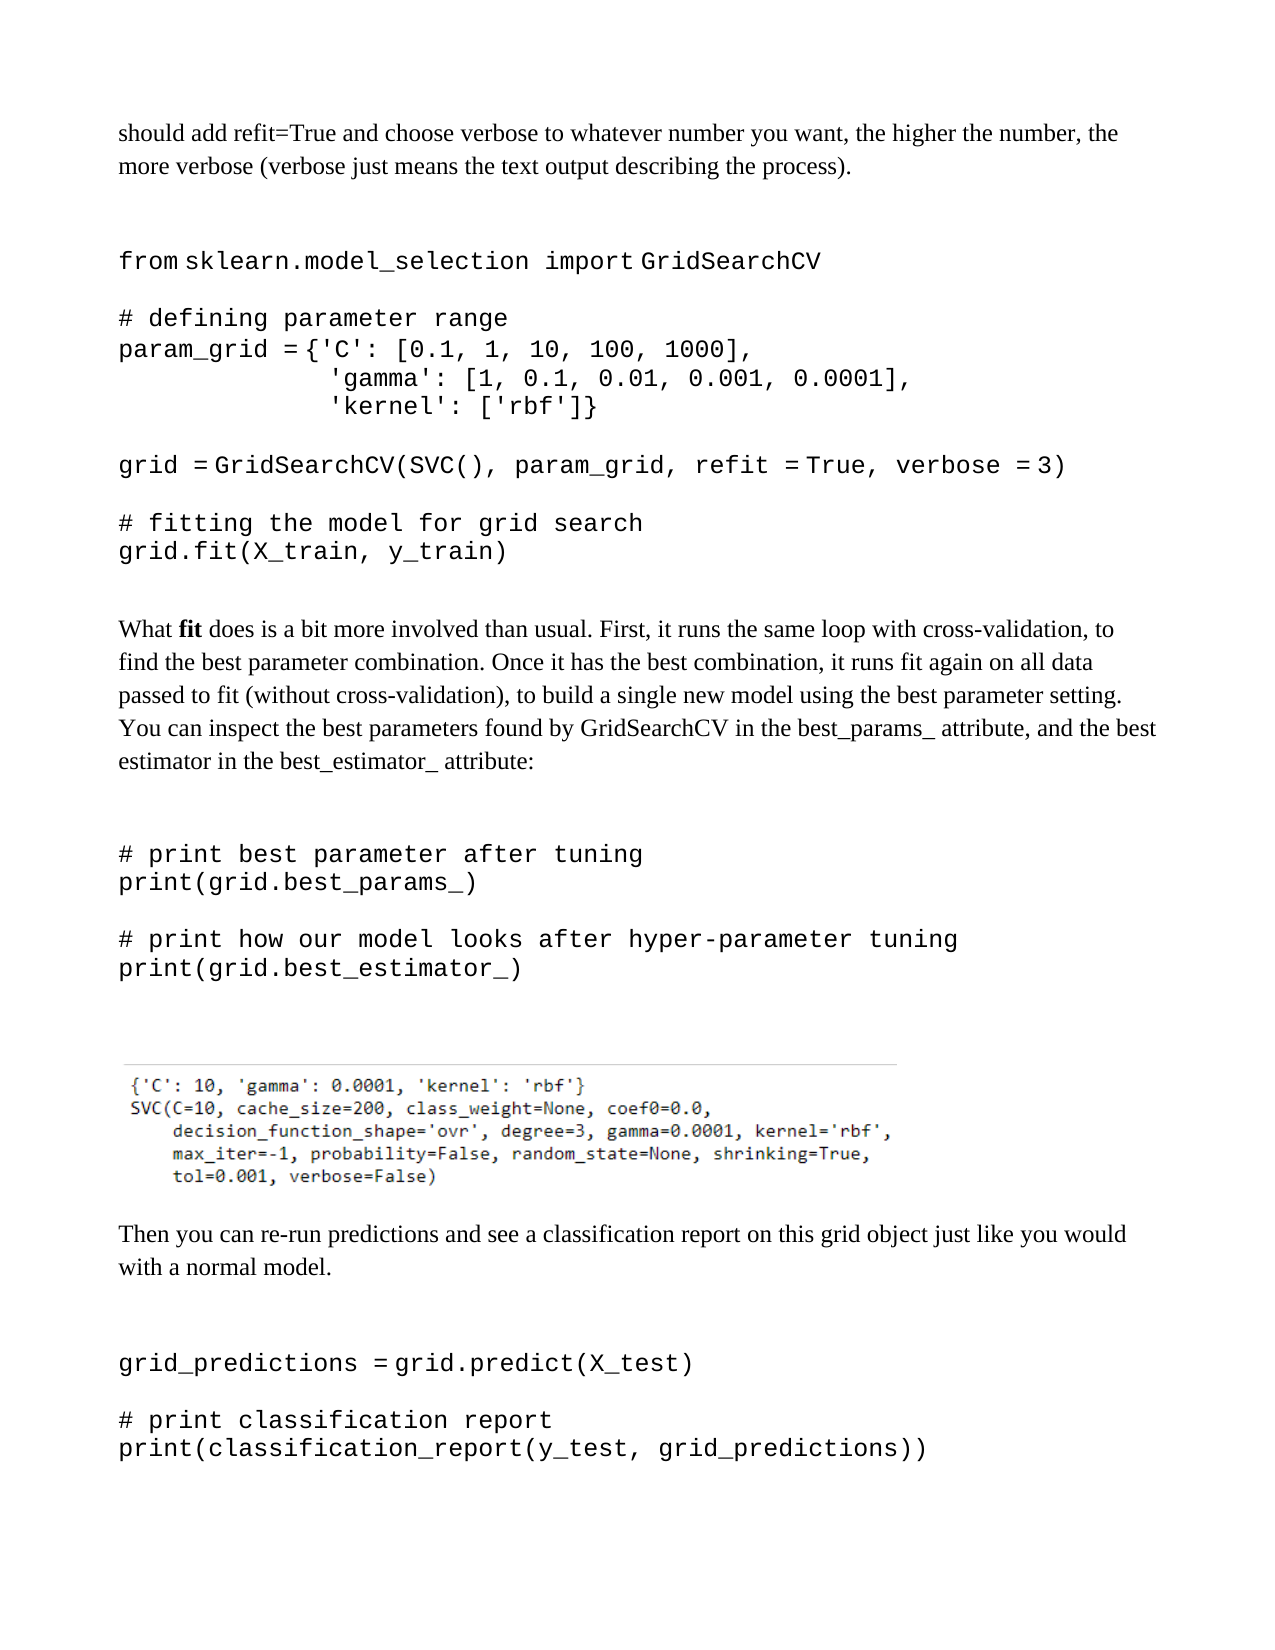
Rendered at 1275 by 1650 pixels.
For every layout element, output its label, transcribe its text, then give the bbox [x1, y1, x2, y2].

table_header from sklearn.model_selection import GridSearchCV # defining parameter range param_grid = {'C': [0.1, 1, 10, 100, 1000], 'gamma': [1, 0.1, 0.01, 0.001, 0.0001], 'kernel': ['rbf']} grid = GridSearchCV(SVC(), param_grid, refit = True, verbose = 3) # fitting the model for grid search grid.fit(X_train, y_train) [118, 246, 1088, 567]
table_header grid_predictions = grid.predict(X_test) # print classification report print(classification_report(y_test, grid_predictions)) [118, 1348, 944, 1464]
picture [118, 1064, 897, 1201]
text What fit does is a bit more involved than usual. First, it runs the same loop with cross-validation, to find the best parameter combination. Once it has the best combination, it runs fit again on all data passed to fit (without cross-validation), to build a single new model using the best parameter setting. You can inspect the best parameters found by GridSearchCV in the best_params_ attribute, and the best estimator in the best_estimator_ attribute: [118, 614, 1157, 775]
table_header # print best parameter after tuning print(grid.best_params_) # print how our model looks after hyper-parameter tuning print(grid.best_estimator_) [118, 842, 975, 984]
text should add refit=True and choose verbose to whatever number you want, the higher the number, the more verbose (verbose just means the text output describing the process). [118, 118, 1157, 180]
text Then you can re-run predictions and see a classification report on this grid object just like you would with a normal model. [118, 1219, 1157, 1281]
